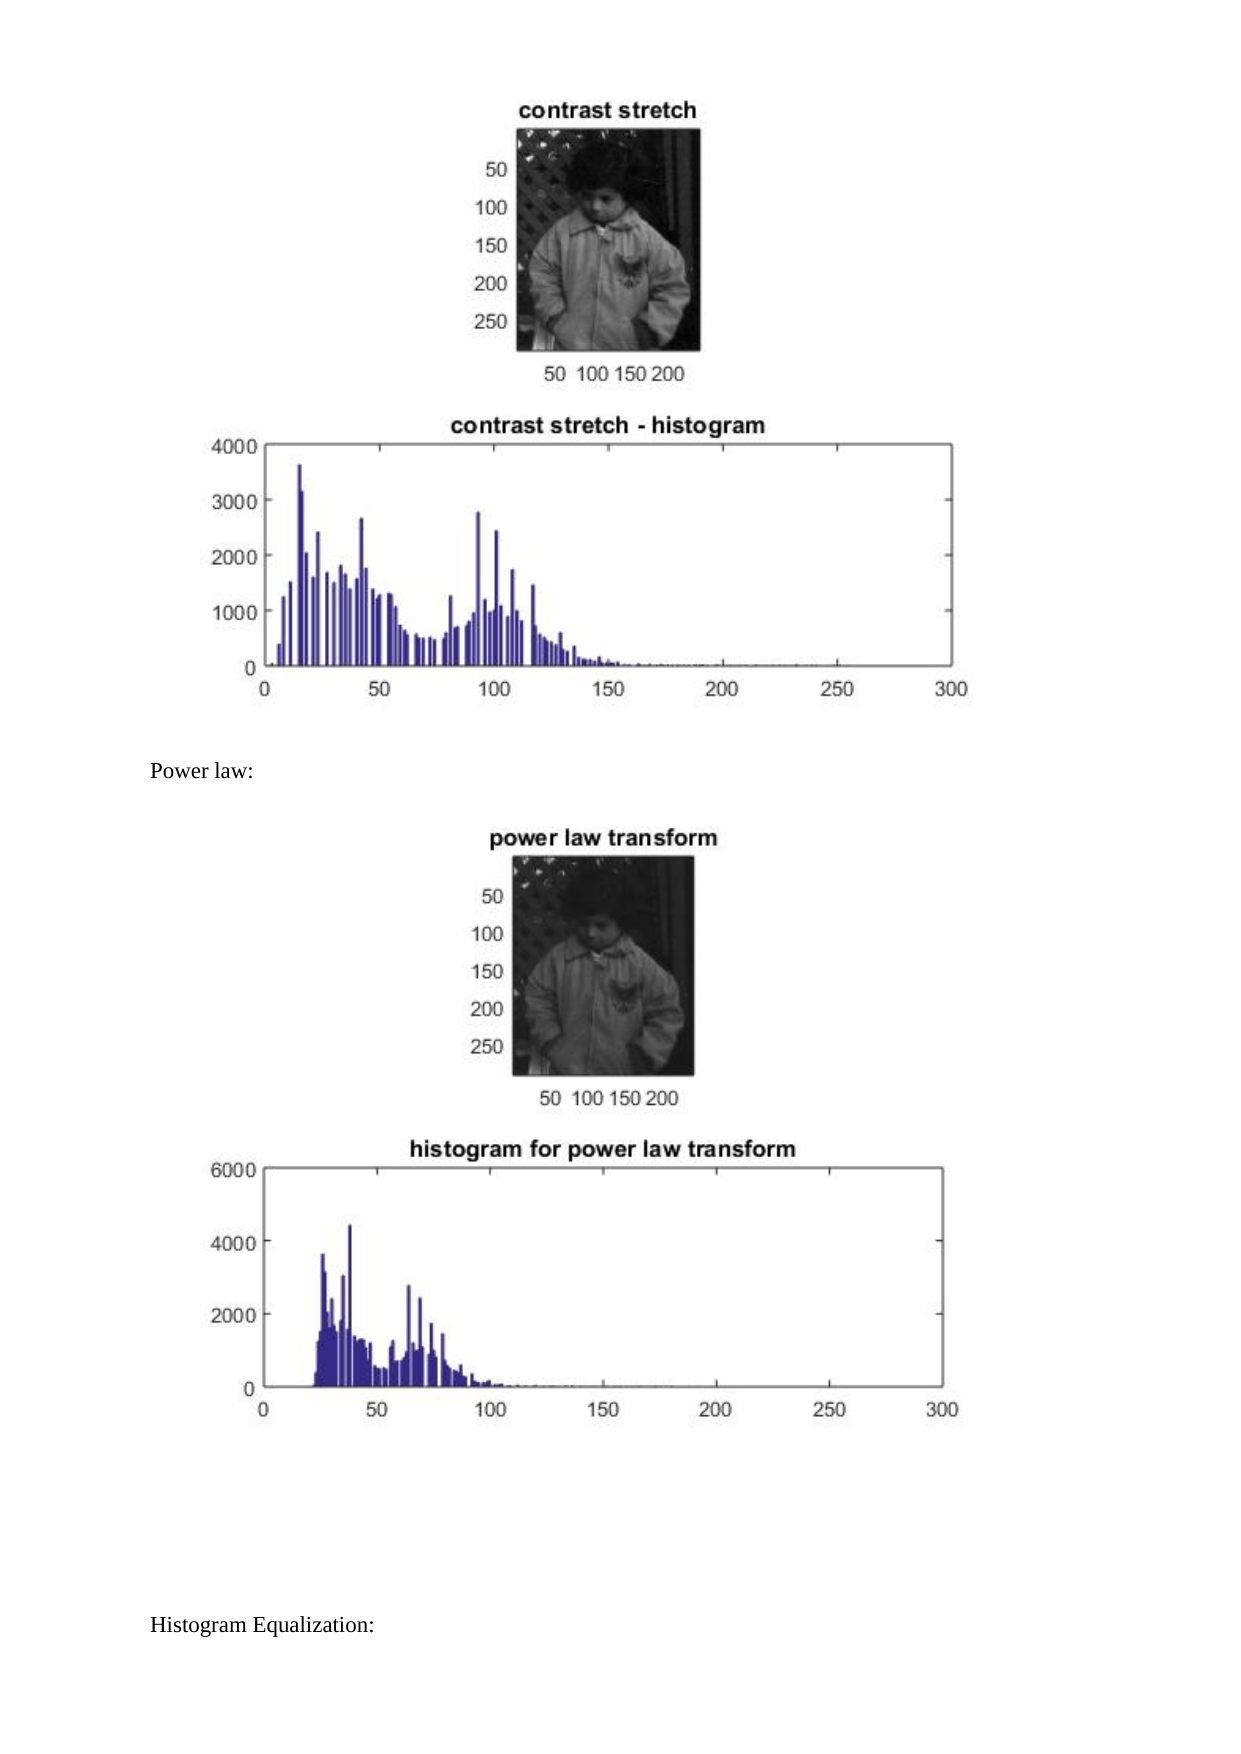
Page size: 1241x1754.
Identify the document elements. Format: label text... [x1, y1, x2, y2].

text Histogram Equalization: [150, 1612, 1165, 1638]
text Power law: [150, 758, 1165, 784]
picture [150, 802, 1025, 1459]
picture [150, 75, 1036, 739]
